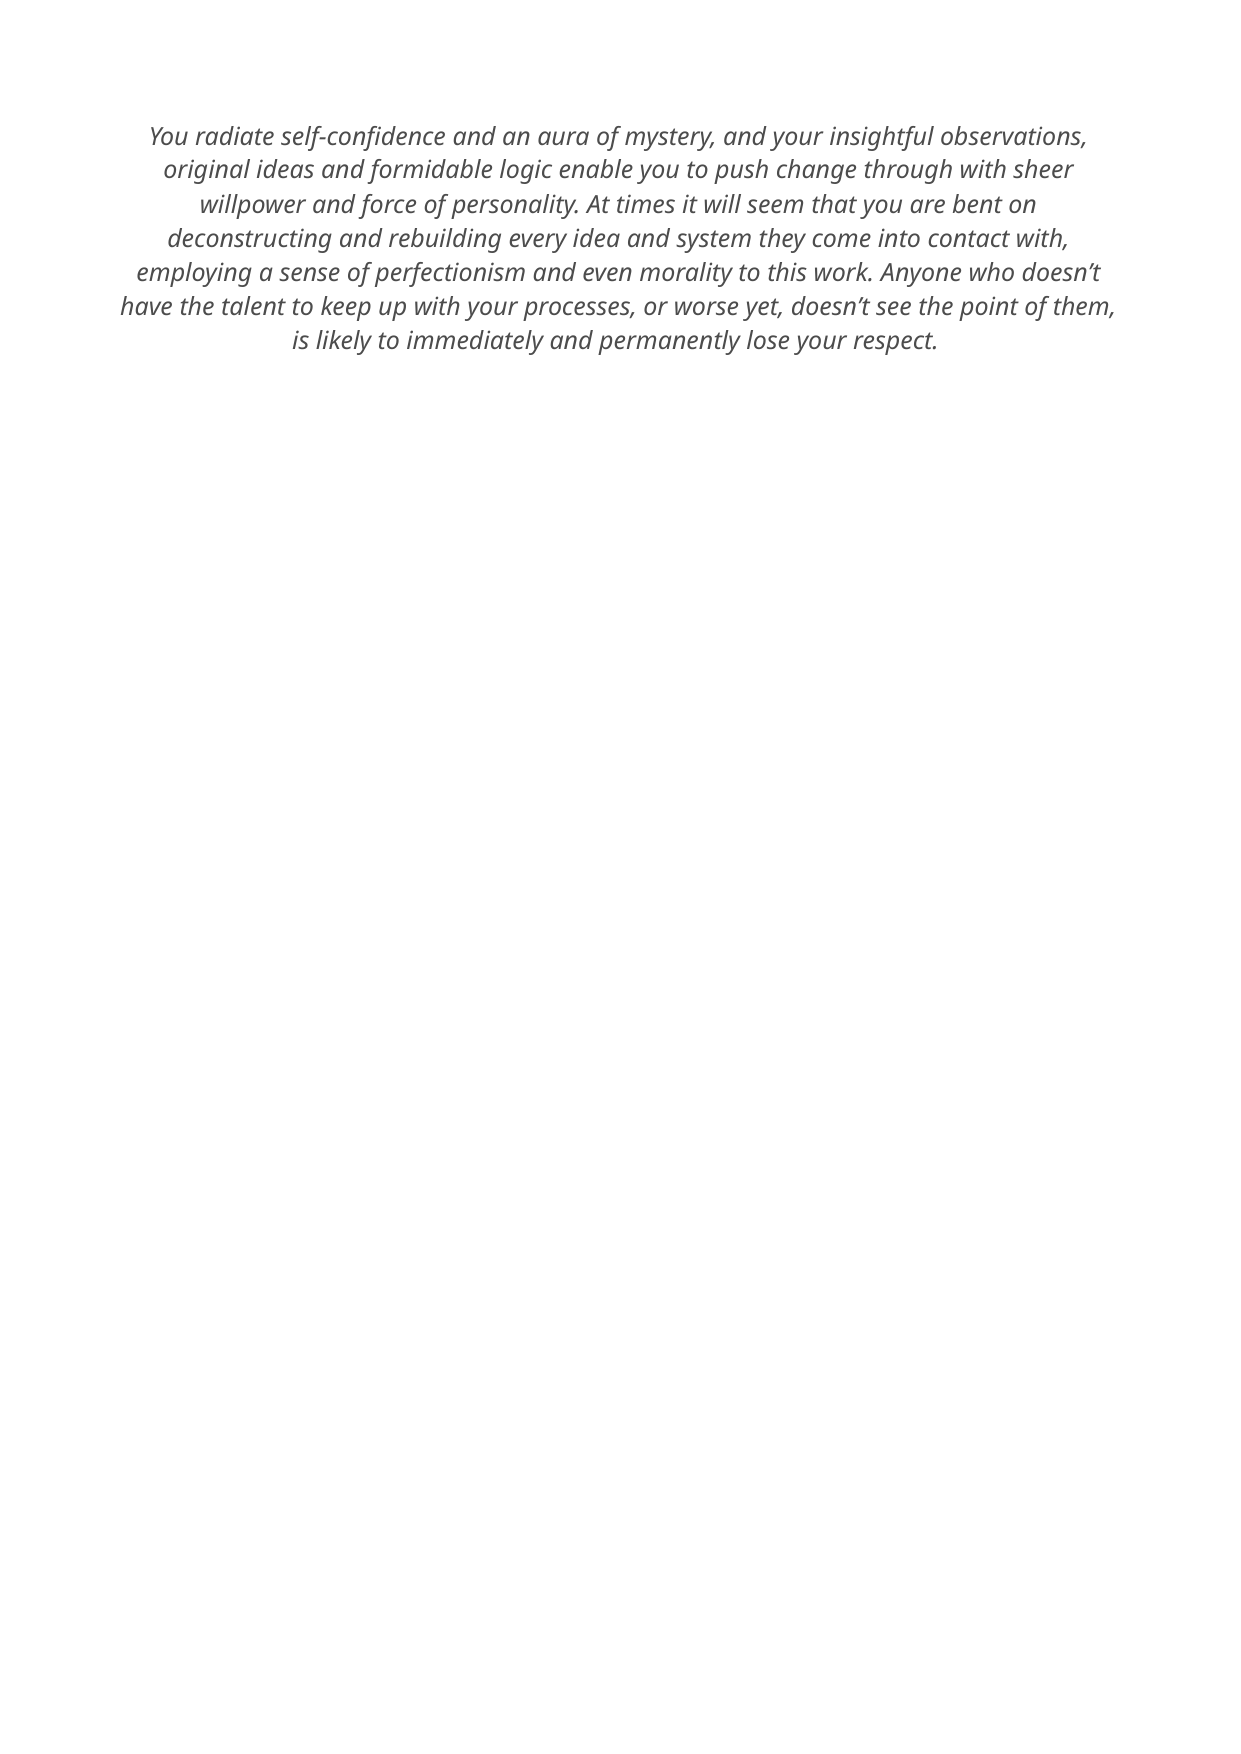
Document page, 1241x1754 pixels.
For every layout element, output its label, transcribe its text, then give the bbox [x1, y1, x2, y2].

text You radiate self-confidence and an aura of mystery, and your insightful observations, original ideas and formidable logic enable you to push change through with sheer willpower and force of personality. At times it will seem that you are bent on deconstructing and rebuilding every idea and system they come into contact with, employing a sense of perfectionism and even morality to this work. Anyone who doesn’t have the talent to keep up with your processes, or worse yet, doesn’t see the point of them, is likely to immediately and permanently lose your respect. [118, 118, 1122, 357]
